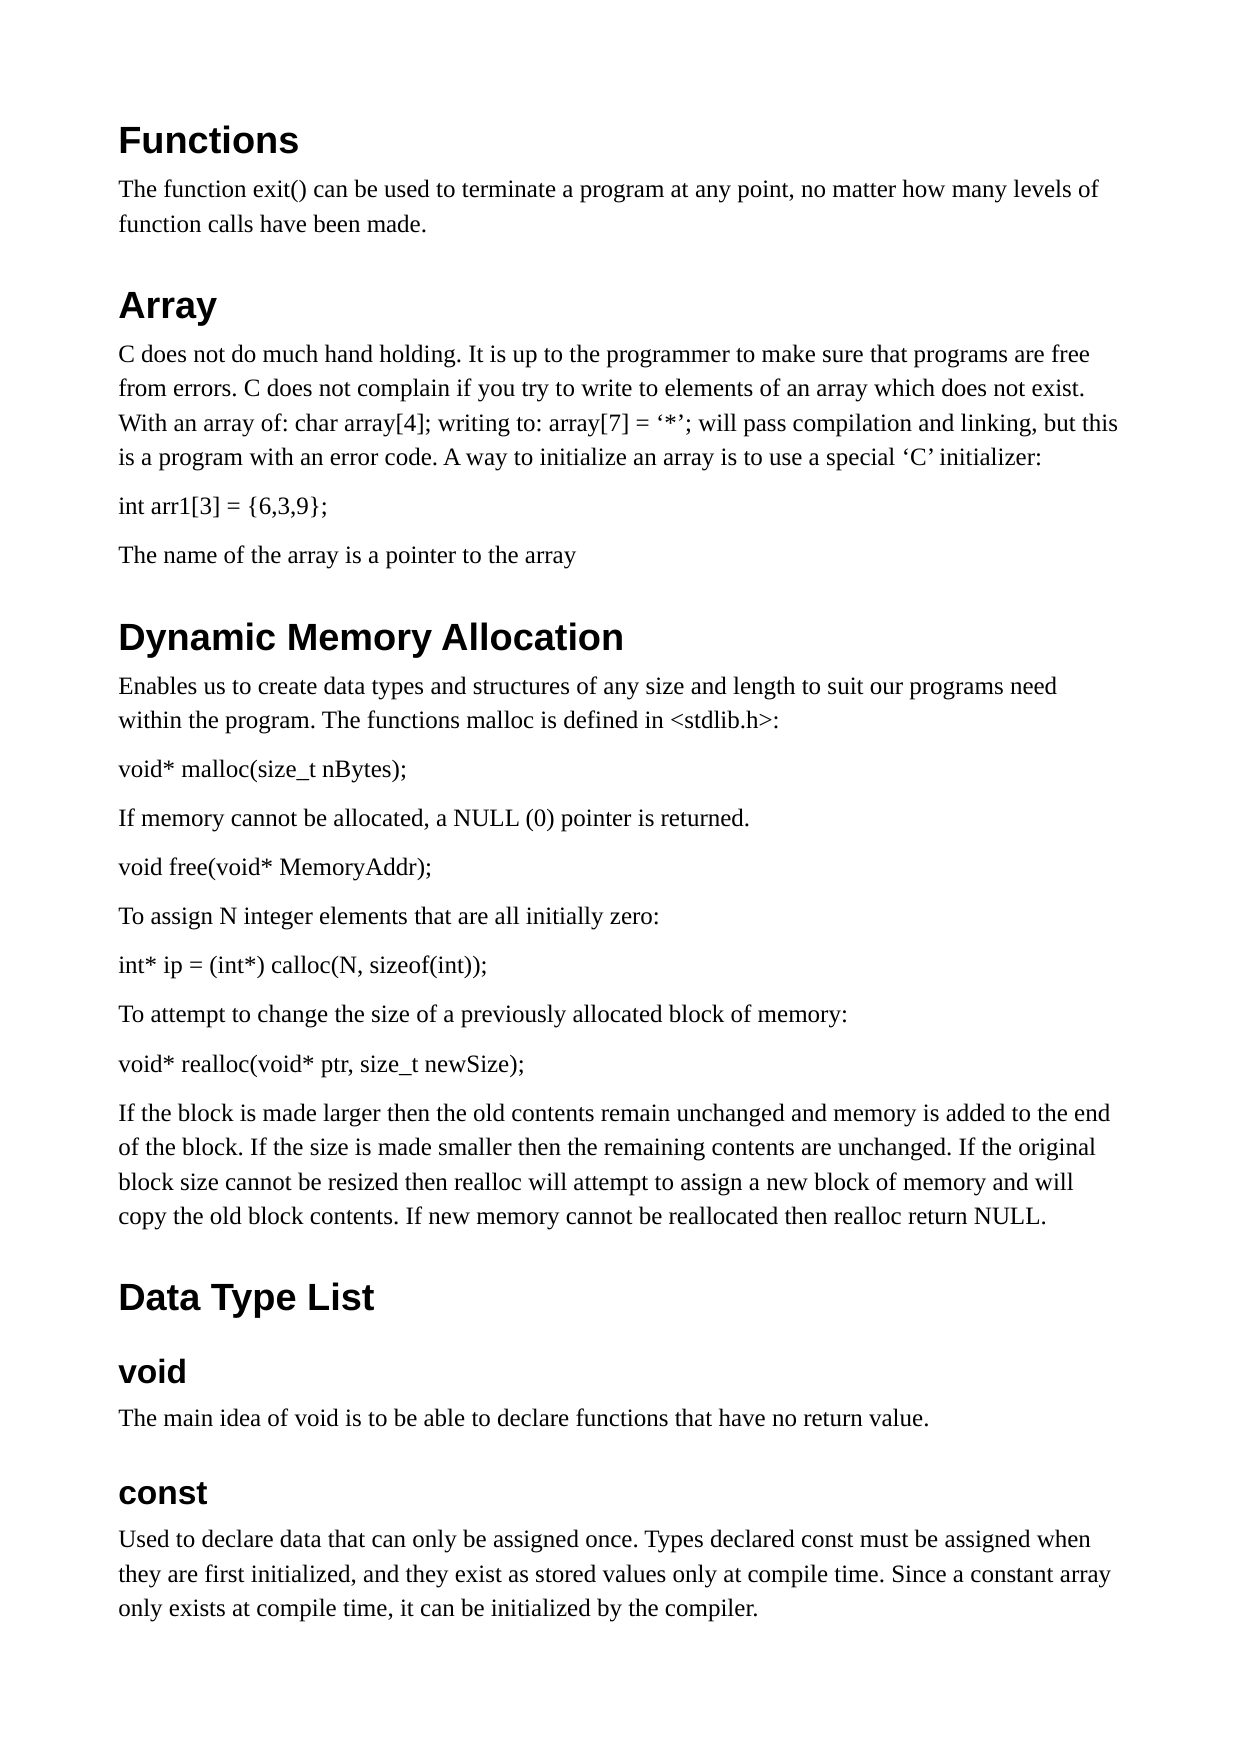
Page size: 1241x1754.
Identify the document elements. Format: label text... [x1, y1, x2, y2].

text To attempt to change the size of a previously allocated block of memory: [118, 999, 1122, 1028]
text The function exit() can be used to terminate a program at any point, no matter how many levels of function calls have been made. [118, 174, 1122, 237]
subtitle Functions [118, 118, 1122, 162]
text If the block is made larger then the old contents remain unchanged and memory is added to the end of the block. If the size is made smaller then the remaining contents are unchanged. If the original block size cannot be resized then realloc will attempt to assign a new block of memory and will copy the old block contents. If new memory cannot be reallocated then realloc return NULL. [118, 1098, 1122, 1230]
text C does not do much hand holding. It is up to the programmer to make sure that programs are free from errors. C does not complain if you try to write to elements of an array which does not exist. With an array of: char array[4]; writing to: array[7] = ‘*’; will pass compilation and linking, but this is a program with an error code. A way to initialize an array is to use a special ‘C’ initializer: [118, 339, 1122, 471]
text If memory cannot be allocated, a NULL (0) pointer is returned. [118, 803, 1122, 832]
subtitle Data Type List [118, 1275, 1122, 1319]
text The name of the array is a pointer to the array [118, 541, 1122, 569]
subtitle Dynamic Memory Allocation [118, 614, 1122, 658]
text To assign N integer elements that are all initially zero: [118, 901, 1122, 930]
text int* ip = (int*) calloc(N, sizeof(int)); [118, 951, 1122, 979]
text void* realloc(void* ptr, size_t newSize); [118, 1049, 1122, 1077]
text void free(void* MemoryAddr); [118, 852, 1122, 881]
subtitle const [118, 1473, 1122, 1512]
text The main idea of void is to be able to declare functions that have no return value. [118, 1403, 1122, 1432]
text Enables us to create data types and structures of any size and length to suit our programs need within the program. The functions malloc is defined in <stdlib.h>: [118, 671, 1122, 734]
text Used to declare data that can only be assigned once. Types declared const must be assigned when they are first initialized, and they exist as stored values only at compile time. Since a constant array only exists at compile time, it can be initialized by the compiler. [118, 1524, 1122, 1622]
subtitle Array [118, 283, 1122, 326]
text int arr1[3] = {6,3,9}; [118, 491, 1122, 520]
text void* malloc(size_t nBytes); [118, 754, 1122, 783]
subtitle void [118, 1352, 1122, 1391]
